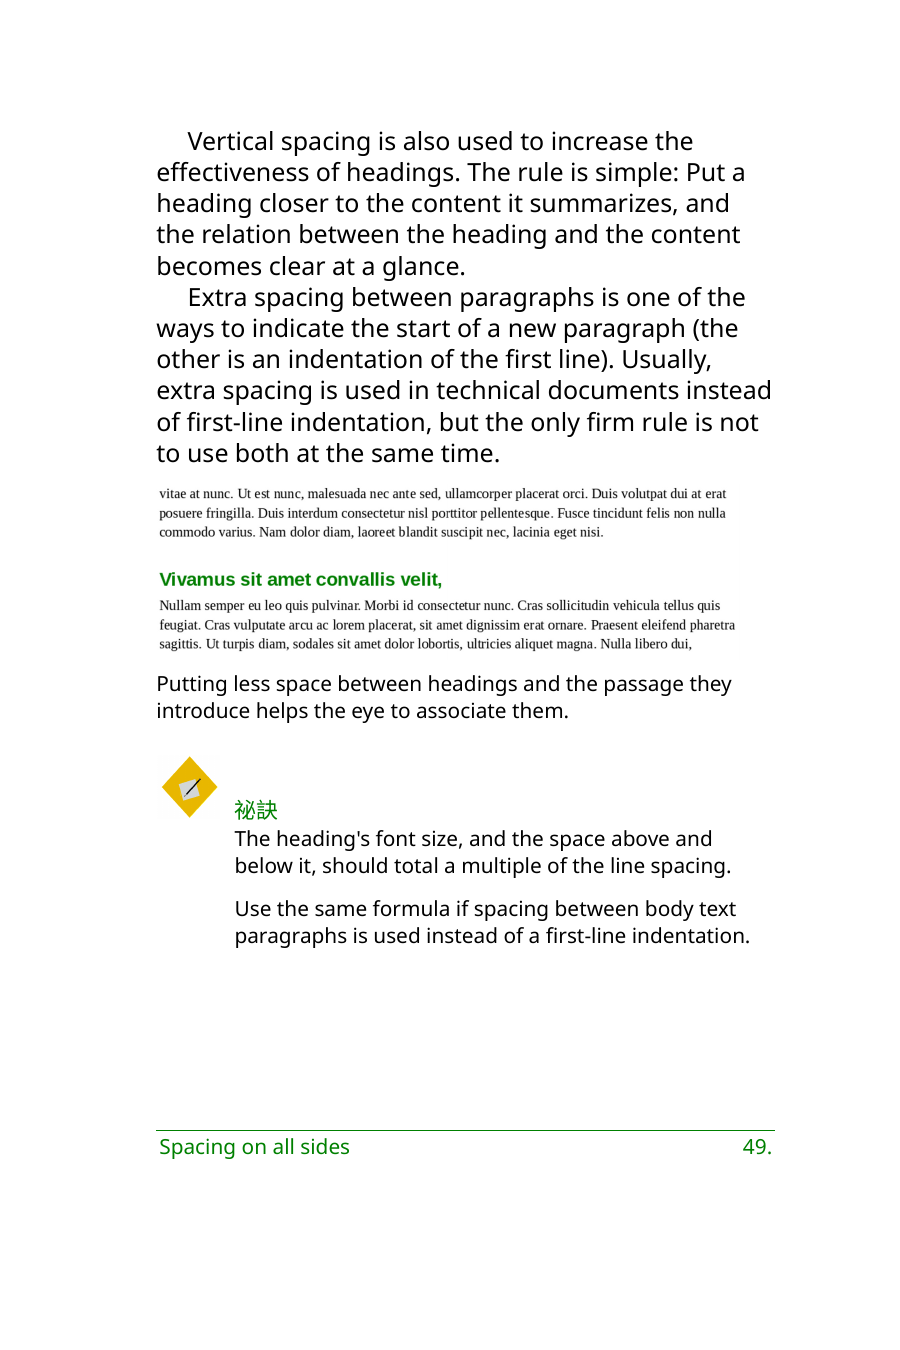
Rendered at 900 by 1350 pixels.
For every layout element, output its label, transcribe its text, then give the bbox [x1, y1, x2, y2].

text Vertical spacing is also used to increase the effectiveness of headings. The rule is simple: Put a heading closer to the content it summarizes, and the relation between the heading and the content becomes clear at a glance. [156, 125, 775, 281]
text The heading's font size, and the space above and below it, should total a multiple of the line spacing. [234, 824, 775, 879]
picture [157, 755, 220, 819]
text Use the same formula if spacing between body text paragraphs is used instead of a first-line indentation. [234, 894, 775, 948]
list 祕訣 [156, 755, 775, 824]
text Extra spacing between paragraphs is one of the ways to indicate the start of a new paragraph (the other is an indentation of the first line). Usually, extra spacing is used in technical documents instead of first-line indentation, but the only firm rule is not to use both at the same time. [156, 281, 775, 469]
table_cell Putting less space between headings and the passage they introduce helps the eye to associate them. [156, 661, 775, 723]
picture [156, 484, 740, 660]
table_header [156, 484, 775, 661]
